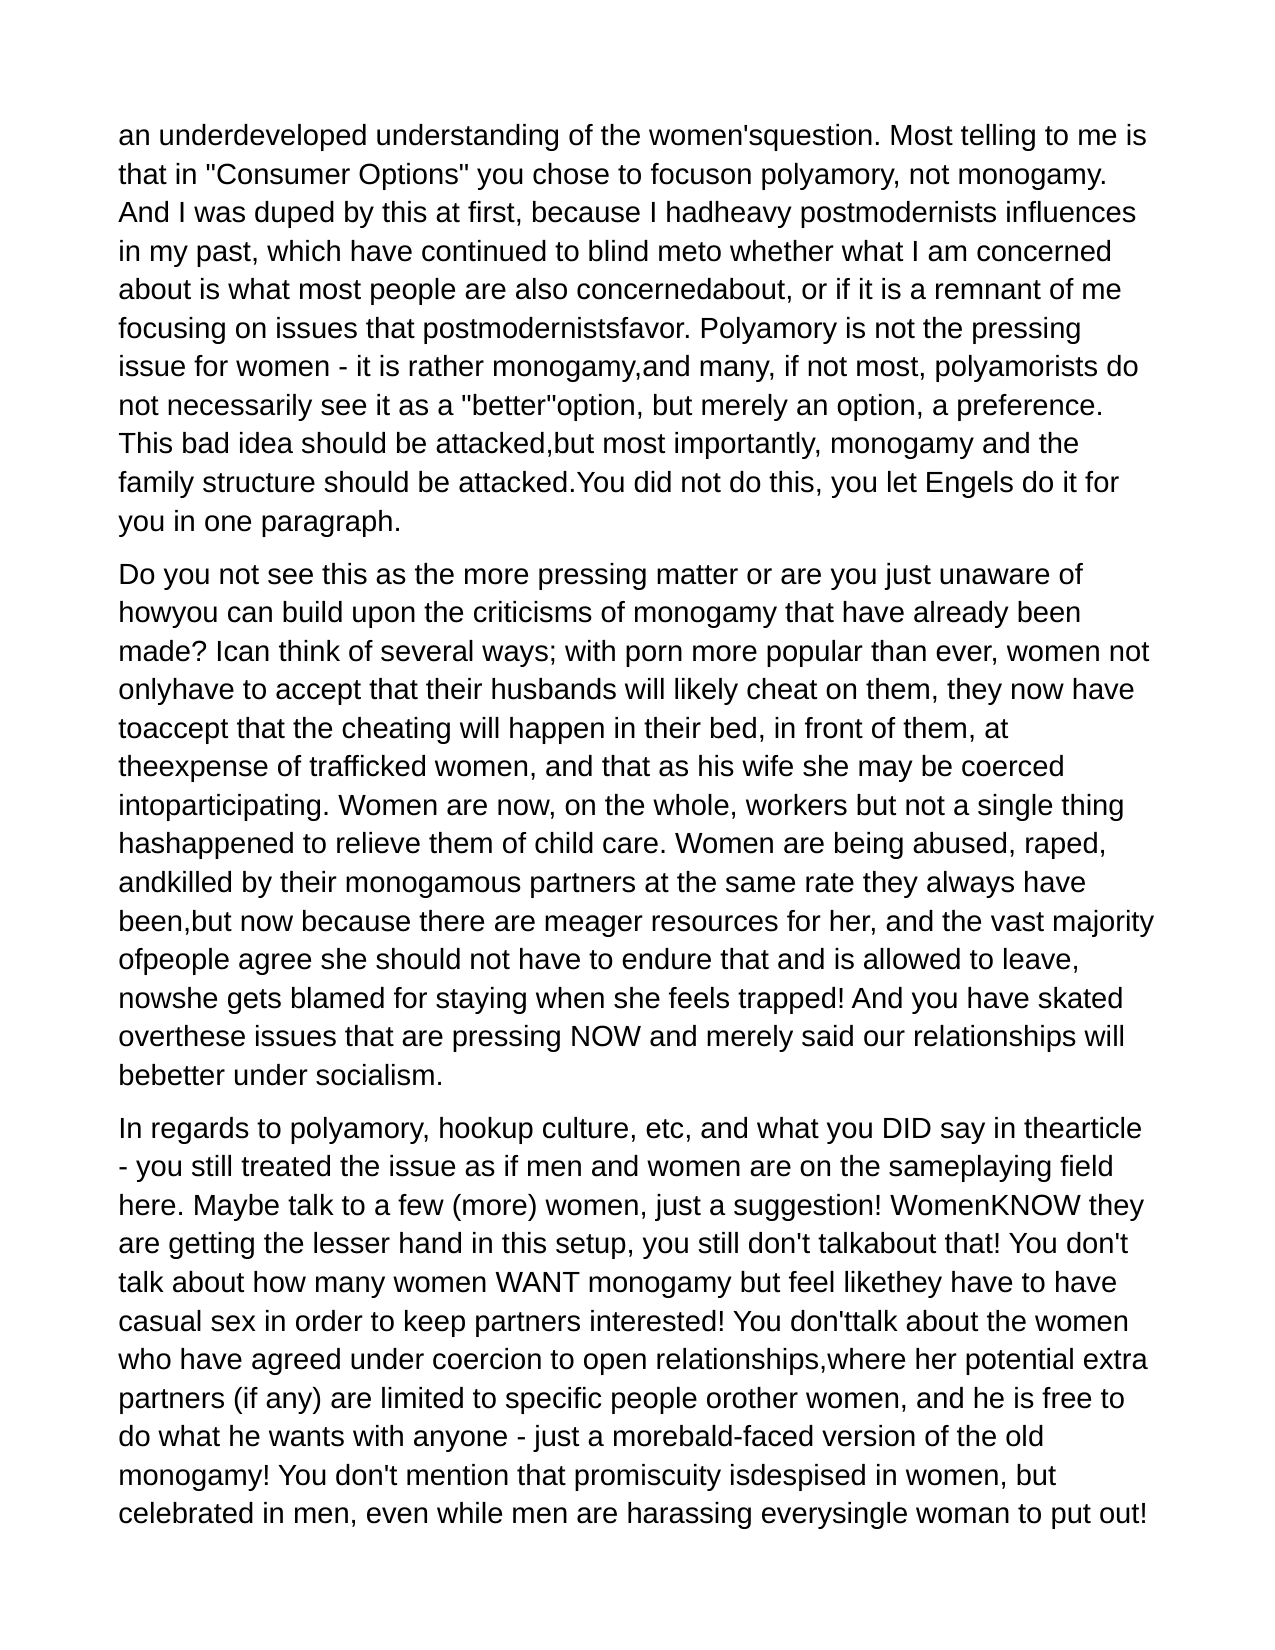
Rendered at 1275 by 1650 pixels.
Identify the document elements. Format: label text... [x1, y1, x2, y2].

text Do you not see this as the more pressing matter or are you just unaware of howyou can build upon the criticisms of monogamy that have already been made? Ican think of several ways; with porn more popular than ever, women not onlyhave to accept that their husbands will likely cheat on them, they now have toaccept that the cheating will happen in their bed, in front of them, at theexpense of trafficked women, and that as his wife she may be coerced intoparticipating. Women are now, on the whole, workers but not a single thing hashappened to relieve them of child care. Women are being abused, raped, andkilled by their monogamous partners at the same rate they always have been,but now because there are meager resources for her, and the vast majority ofpeople agree she should not have to endure that and is allowed to leave, nowshe gets blamed for staying when she feels trapped! And you have skated overthese issues that are pressing NOW and merely said our relationships will bebetter under socialism. [118, 557, 1157, 1091]
text an underdeveloped understanding of the women'squestion. Most telling to me is that in "Consumer Options" you chose to focuson polyamory, not monogamy. And I was duped by this at first, because I hadheavy postmodernists influences in my past, which have continued to blind meto whether what I am concerned about is what most people are also concernedabout, or if it is a remnant of me focusing on issues that postmodernistsfavor. Polyamory is not the pressing issue for women - it is rather monogamy,and many, if not most, polyamorists do not necessarily see it as a "better"option, but merely an option, a preference. This bad idea should be attacked,but most importantly, monogamy and the family structure should be attacked.You did not do this, you let Engels do it for you in one paragraph. [118, 118, 1157, 537]
text In regards to polyamory, hookup culture, etc, and what you DID say in thearticle - you still treated the issue as if men and women are on the sameplaying field here. Maybe talk to a few (more) women, just a suggestion! WomenKNOW they are getting the lesser hand in this setup, you still don't talkabout that! You don't talk about how many women WANT monogamy but feel likethey have to have casual sex in order to keep partners interested! You don'ttalk about the women who have agreed under coercion to open relationships,where her potential extra partners (if any) are limited to specific people orother women, and he is free to do what he wants with anyone - just a morebald-faced version of the old monogamy! You don't mention that promiscuity isdespised in women, but celebrated in men, even while men are harassing everysingle woman to put out! [118, 1111, 1157, 1530]
